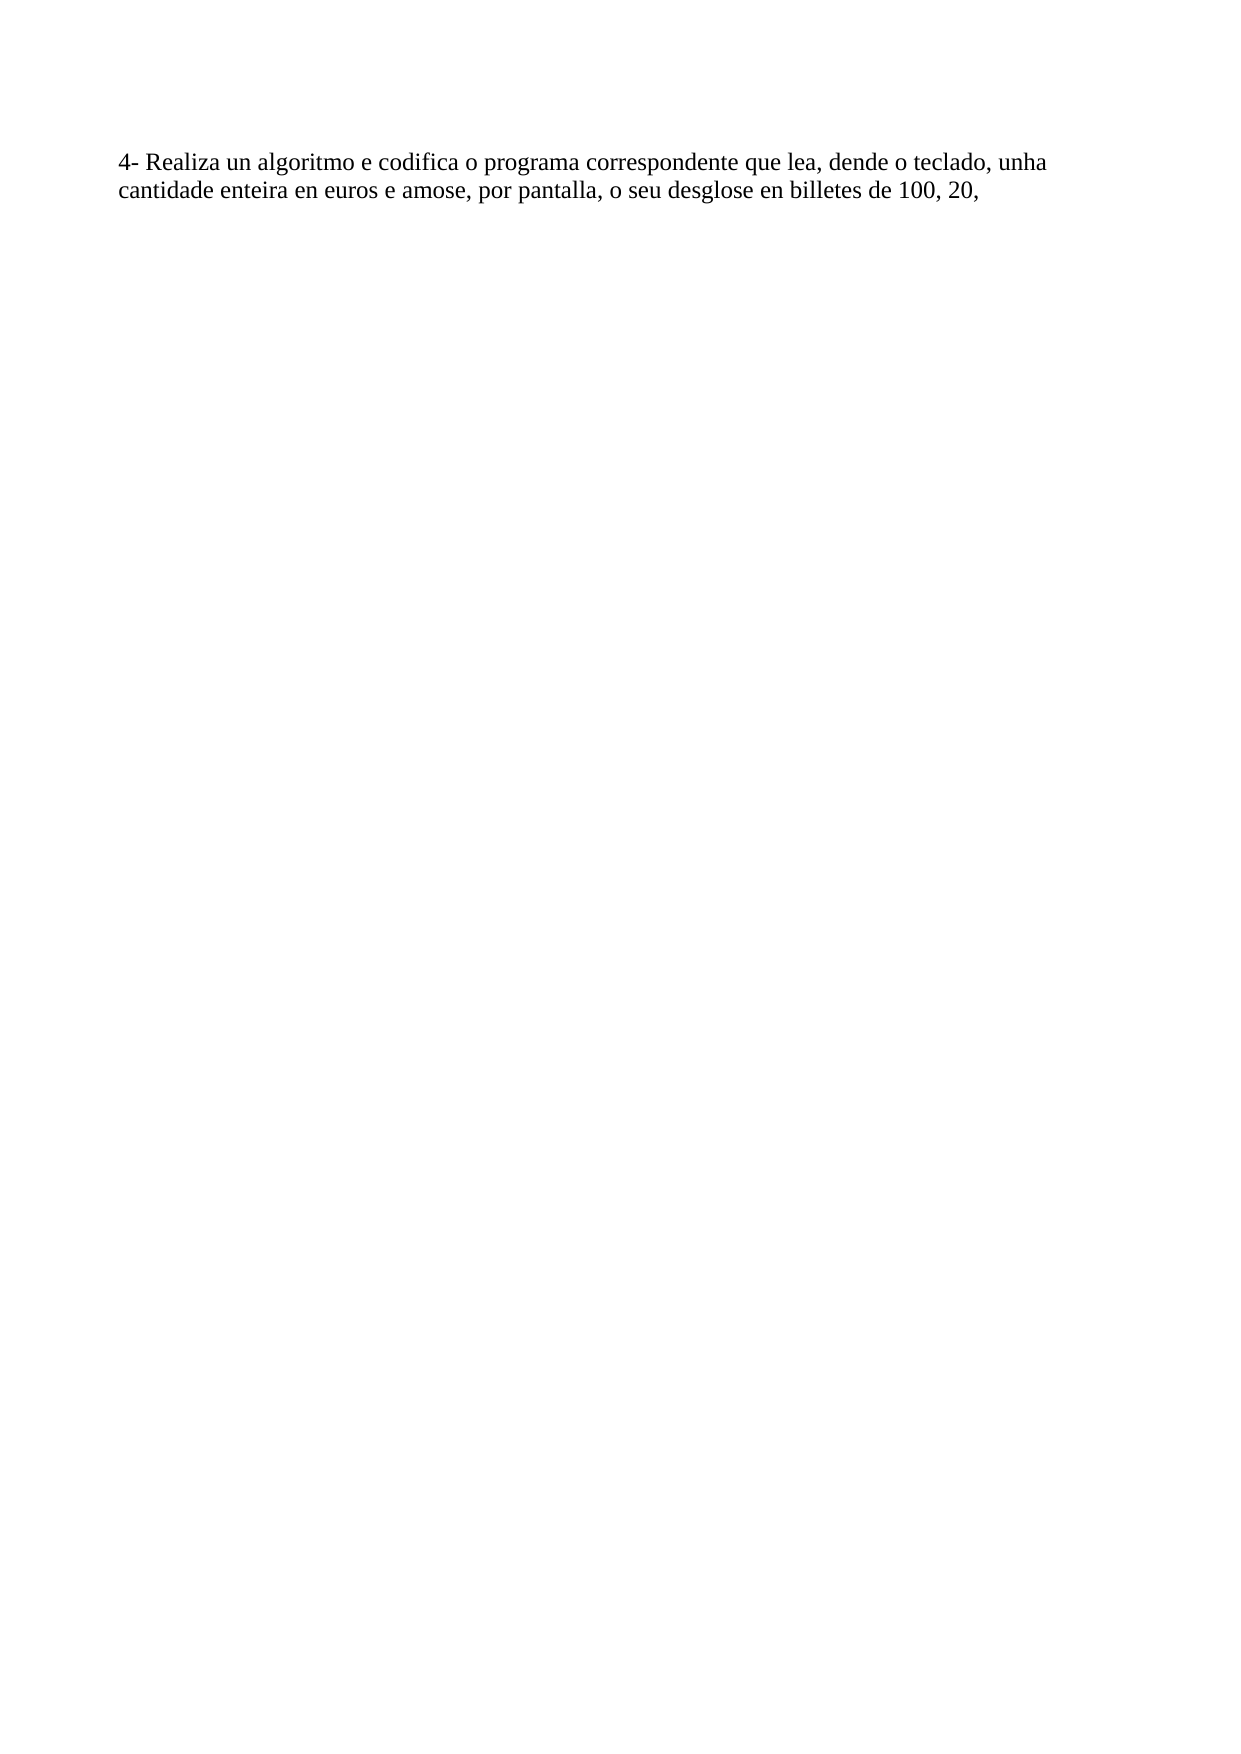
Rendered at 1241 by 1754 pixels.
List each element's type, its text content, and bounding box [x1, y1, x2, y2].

text 4- Realiza un algoritmo e codifica o programa correspondente que lea, dende o teclado, unha cantidade enteira en euros e amose, por pantalla, o seu desglose en billetes de 100, 20, [118, 147, 1122, 204]
